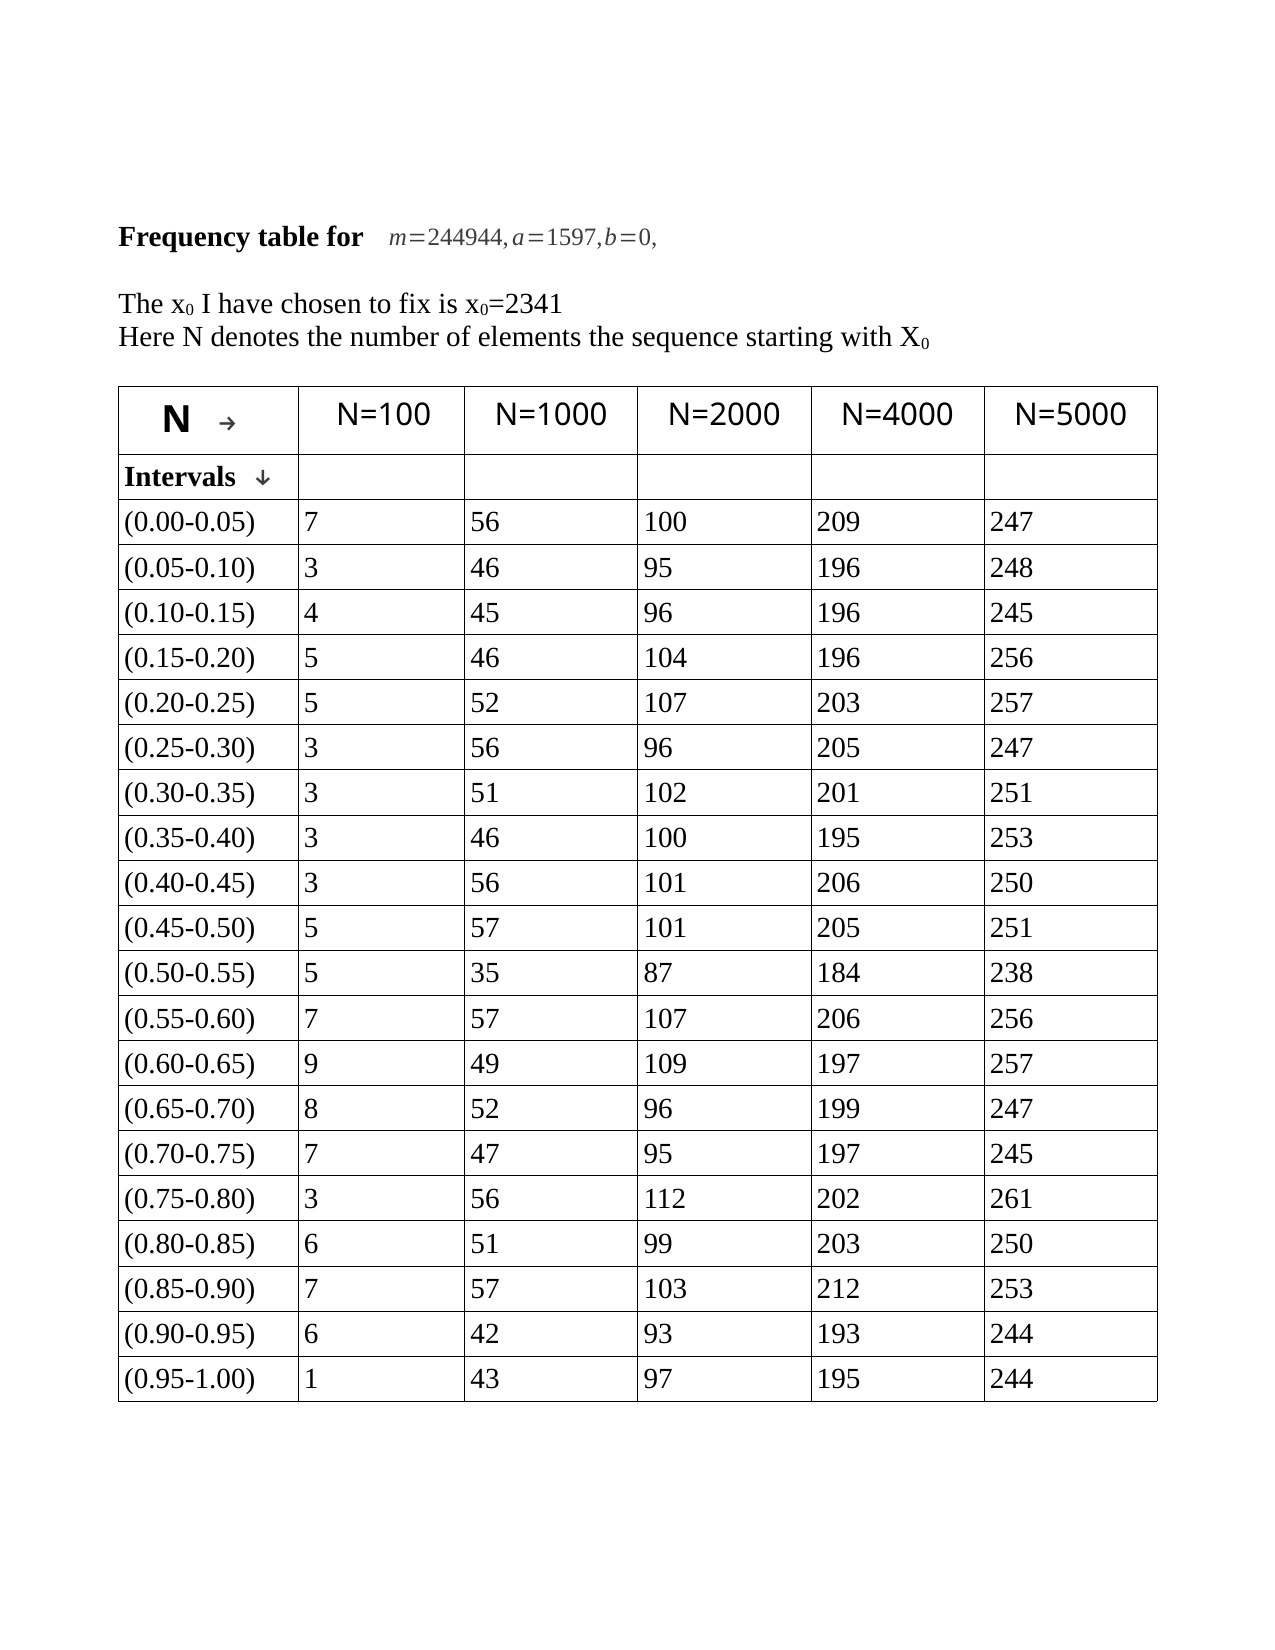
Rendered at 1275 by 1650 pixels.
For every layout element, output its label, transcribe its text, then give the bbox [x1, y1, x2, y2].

table_cell 51 [465, 770, 637, 814]
table_cell 107 [638, 680, 811, 724]
table_cell (0.90-0.95) [119, 1312, 298, 1356]
table_cell 250 [985, 861, 1157, 905]
table_cell 1 [299, 1357, 464, 1401]
table_cell 196 [812, 590, 984, 634]
table_cell 247 [985, 500, 1157, 544]
table_cell 99 [638, 1221, 811, 1266]
table_cell (0.45-0.50) [119, 906, 298, 950]
table_cell 35 [465, 951, 637, 995]
table_cell 5 [299, 951, 464, 995]
text Frequency table for [118, 219, 1157, 252]
table_cell (0.30-0.35) [119, 770, 298, 814]
table_cell 57 [465, 1267, 637, 1311]
table_cell 7 [299, 1267, 464, 1311]
table_cell 46 [465, 635, 637, 679]
table_cell 195 [812, 816, 984, 859]
table_cell 7 [299, 500, 464, 544]
table_cell 8 [299, 1086, 464, 1130]
table_cell 251 [985, 906, 1157, 950]
table_cell 199 [812, 1086, 984, 1130]
table_cell 244 [985, 1357, 1157, 1401]
table_cell [465, 455, 637, 499]
table_cell 5 [299, 906, 464, 950]
table_cell 101 [638, 861, 811, 905]
table_cell (0.40-0.45) [119, 861, 298, 905]
table_cell (0.05-0.10) [119, 545, 298, 589]
table_cell 6 [299, 1221, 464, 1266]
table_cell 57 [465, 996, 637, 1040]
table_cell 250 [985, 1221, 1157, 1266]
table_cell 253 [985, 1267, 1157, 1311]
table_cell 202 [812, 1176, 984, 1220]
table_cell 9 [299, 1041, 464, 1085]
table_cell 107 [638, 996, 811, 1040]
table_cell [812, 455, 984, 499]
text Here N denotes the number of elements the sequence starting with X0 [118, 319, 1157, 353]
table_cell 57 [465, 906, 637, 950]
table_cell 96 [638, 590, 811, 634]
table_cell 7 [299, 996, 464, 1040]
table_cell 256 [985, 635, 1157, 679]
table_cell 102 [638, 770, 811, 814]
table_cell 195 [812, 1357, 984, 1401]
table_cell 203 [812, 1221, 984, 1266]
table_cell 56 [465, 861, 637, 905]
table_cell 206 [812, 996, 984, 1040]
table_cell 196 [812, 545, 984, 589]
table_cell 52 [465, 1086, 637, 1130]
table_header N=5000 [985, 387, 1157, 454]
table_cell 3 [299, 770, 464, 814]
table_cell (0.15-0.20) [119, 635, 298, 679]
table_cell 7 [299, 1131, 464, 1175]
table_cell 46 [465, 545, 637, 589]
table_cell 203 [812, 680, 984, 724]
table_cell (0.50-0.55) [119, 951, 298, 995]
table_header N=2000 [638, 387, 811, 454]
table_cell 257 [985, 1041, 1157, 1085]
table_cell 42 [465, 1312, 637, 1356]
table_cell 251 [985, 770, 1157, 814]
table_cell (0.60-0.65) [119, 1041, 298, 1085]
table_cell 205 [812, 725, 984, 769]
table_cell 193 [812, 1312, 984, 1356]
table_cell 43 [465, 1357, 637, 1401]
table_cell (0.00-0.05) [119, 500, 298, 544]
table_cell 56 [465, 500, 637, 544]
table_cell 5 [299, 635, 464, 679]
table_cell 3 [299, 861, 464, 905]
table_cell (0.35-0.40) [119, 816, 298, 859]
table_cell 245 [985, 590, 1157, 634]
table_cell 96 [638, 1086, 811, 1130]
table_cell (0.25-0.30) [119, 725, 298, 769]
table_cell 45 [465, 590, 637, 634]
table_cell 49 [465, 1041, 637, 1085]
table_cell 103 [638, 1267, 811, 1311]
table_cell (0.95-1.00) [119, 1357, 298, 1401]
table_cell 93 [638, 1312, 811, 1356]
table_header N [119, 387, 298, 454]
table_cell 201 [812, 770, 984, 814]
table_cell 253 [985, 816, 1157, 859]
table_cell 56 [465, 1176, 637, 1220]
table_cell 87 [638, 951, 811, 995]
table_cell (0.85-0.90) [119, 1267, 298, 1311]
table_cell (0.70-0.75) [119, 1131, 298, 1175]
table_cell 4 [299, 590, 464, 634]
table_cell 245 [985, 1131, 1157, 1175]
table_cell 104 [638, 635, 811, 679]
table_cell 247 [985, 1086, 1157, 1130]
table_cell [299, 455, 464, 499]
table_cell (0.10-0.15) [119, 590, 298, 634]
table_cell 257 [985, 680, 1157, 724]
table_cell 3 [299, 816, 464, 859]
table_cell 244 [985, 1312, 1157, 1356]
table_cell 206 [812, 861, 984, 905]
table_cell 197 [812, 1041, 984, 1085]
table_cell 261 [985, 1176, 1157, 1220]
table_cell 184 [812, 951, 984, 995]
table_cell [985, 455, 1157, 499]
table_cell 197 [812, 1131, 984, 1175]
table_cell 3 [299, 725, 464, 769]
table_cell (0.75-0.80) [119, 1176, 298, 1220]
table_cell 109 [638, 1041, 811, 1085]
table_cell (0.55-0.60) [119, 996, 298, 1040]
table_cell 3 [299, 1176, 464, 1220]
table_cell [638, 455, 811, 499]
table_cell 46 [465, 816, 637, 859]
text The x0 I have chosen to fix is x0=2341 [118, 286, 1157, 319]
table_cell 247 [985, 725, 1157, 769]
table_cell 97 [638, 1357, 811, 1401]
table_cell (0.65-0.70) [119, 1086, 298, 1130]
table_cell 238 [985, 951, 1157, 995]
table_cell 248 [985, 545, 1157, 589]
table_header N=100 [299, 387, 464, 454]
table_cell 95 [638, 545, 811, 589]
table_cell 212 [812, 1267, 984, 1311]
table_header N=1000 [465, 387, 637, 454]
table_cell 51 [465, 1221, 637, 1266]
table_cell 96 [638, 725, 811, 769]
table_cell 56 [465, 725, 637, 769]
table_cell 196 [812, 635, 984, 679]
table_cell Intervals [119, 455, 298, 499]
table_cell 256 [985, 996, 1157, 1040]
table_cell 52 [465, 680, 637, 724]
table_cell 47 [465, 1131, 637, 1175]
table_header N=4000 [812, 387, 984, 454]
table_cell (0.80-0.85) [119, 1221, 298, 1266]
table_cell 6 [299, 1312, 464, 1356]
table_cell 100 [638, 816, 811, 859]
table_cell 95 [638, 1131, 811, 1175]
table_cell 112 [638, 1176, 811, 1220]
table_cell 100 [638, 500, 811, 544]
table_cell 101 [638, 906, 811, 950]
table_cell 209 [812, 500, 984, 544]
table_cell 205 [812, 906, 984, 950]
table_cell 5 [299, 680, 464, 724]
table_cell (0.20-0.25) [119, 680, 298, 724]
table_cell 3 [299, 545, 464, 589]
